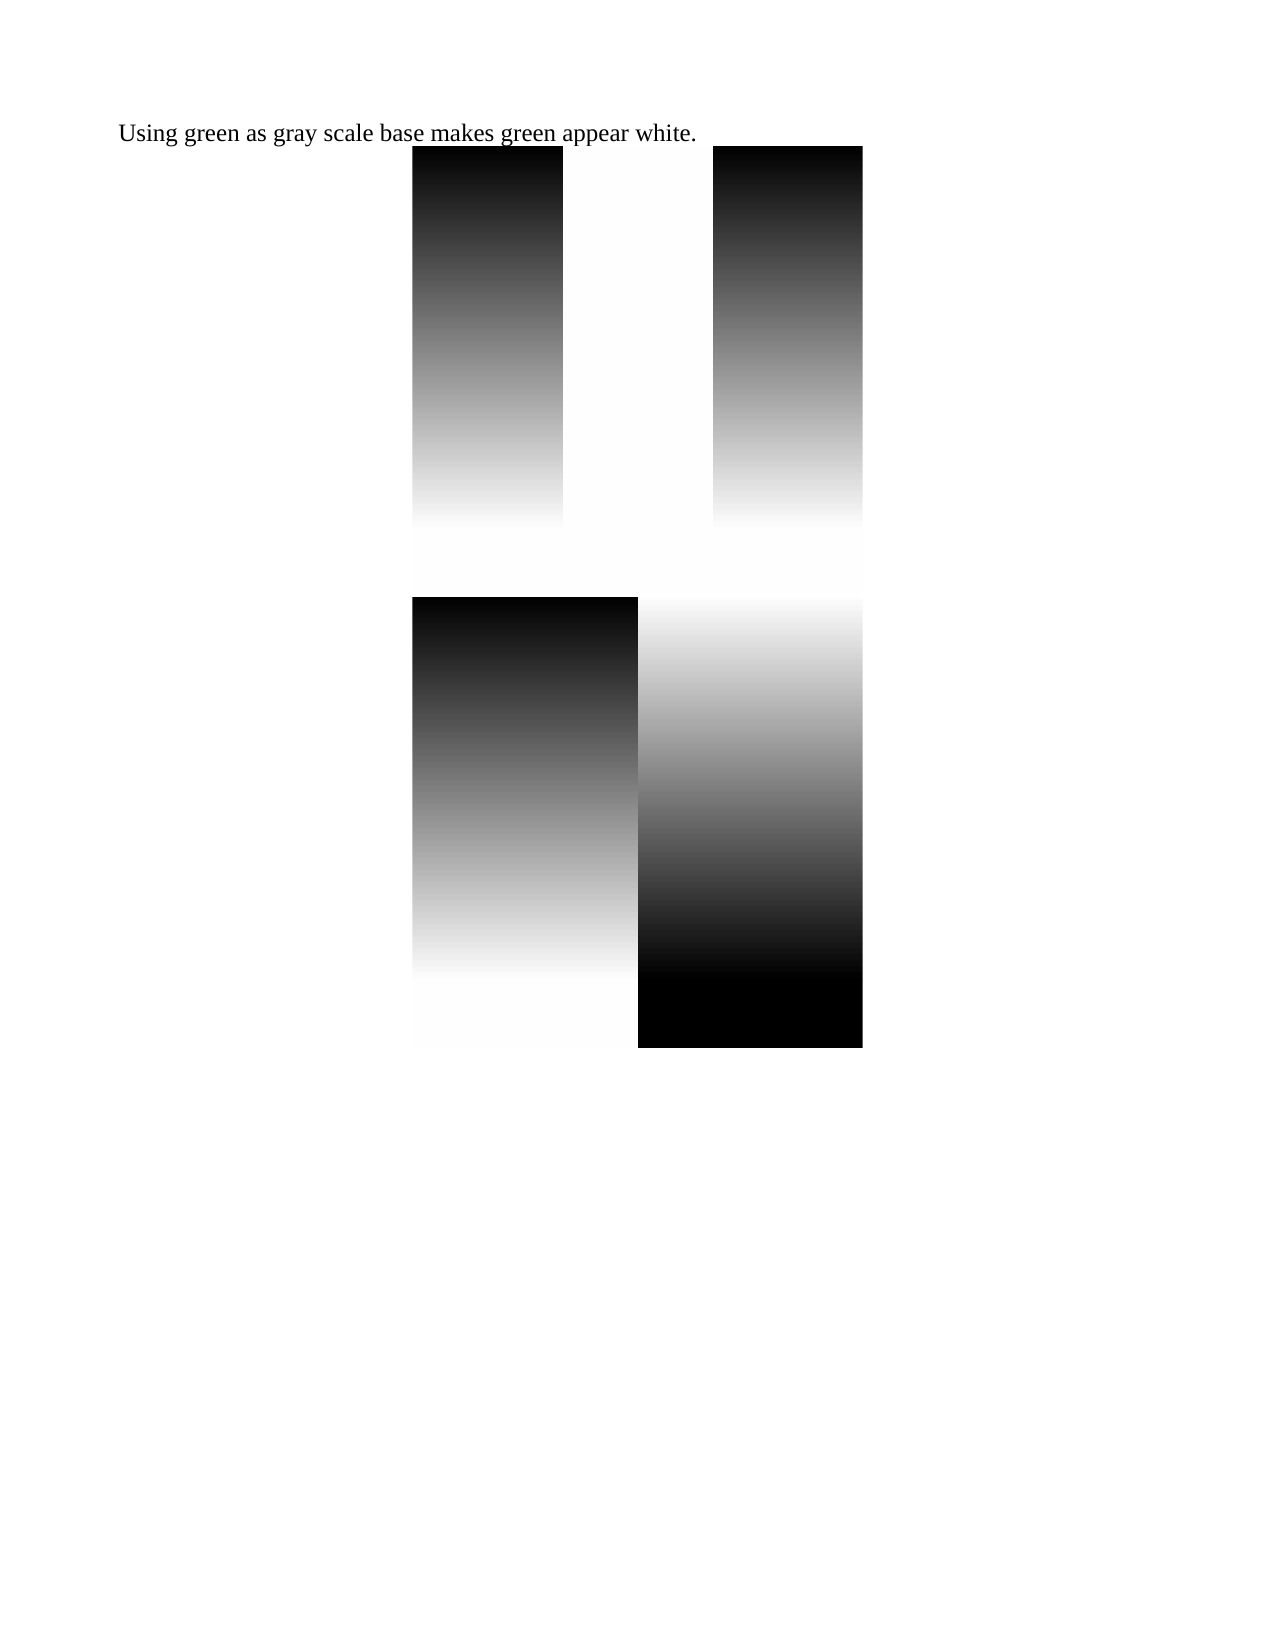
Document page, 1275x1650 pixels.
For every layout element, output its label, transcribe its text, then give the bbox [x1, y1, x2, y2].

picture [412, 146, 863, 1048]
text Using green as gray scale base makes green appear white. [118, 118, 1157, 147]
